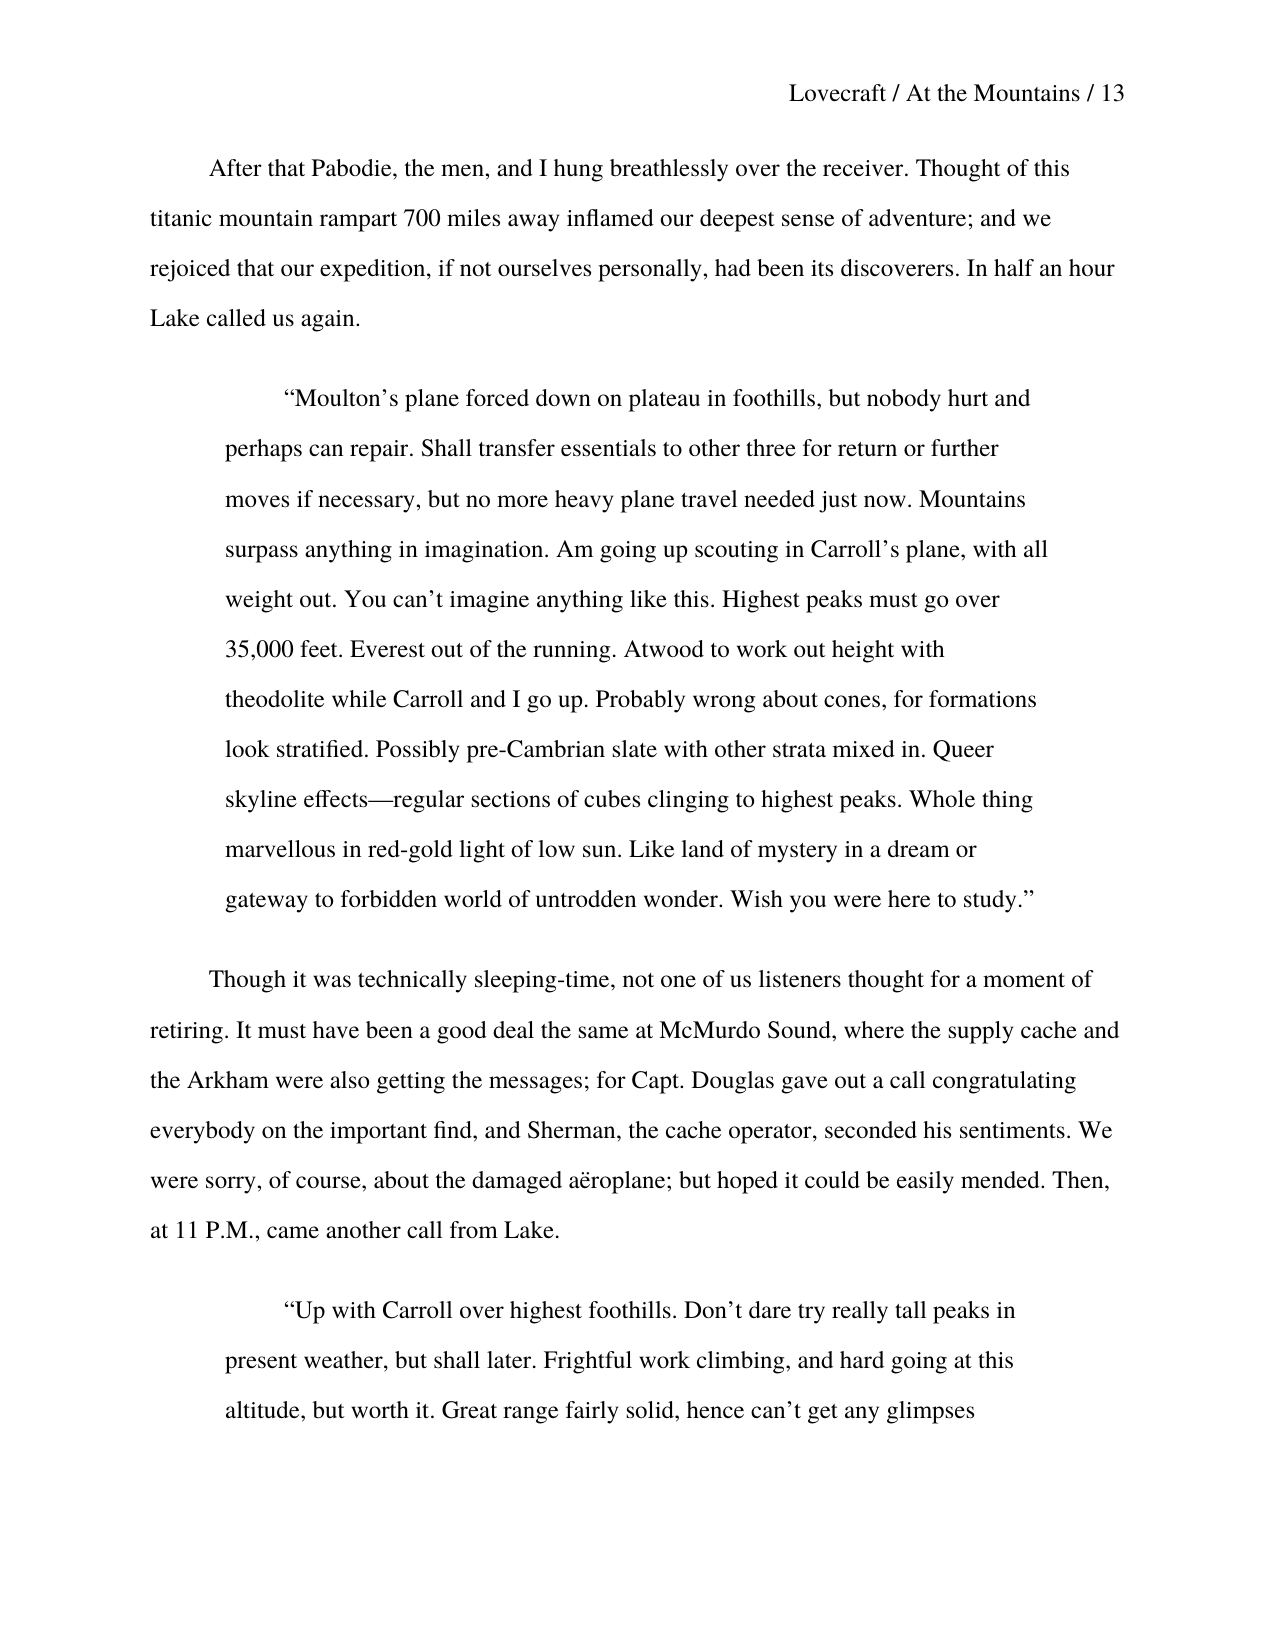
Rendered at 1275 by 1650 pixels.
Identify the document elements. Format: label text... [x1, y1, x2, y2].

text After that Pabodie, the men, and I hung breathlessly over the receiver. Thought of this titanic mountain rampart 700 miles away inflamed our deepest sense of adventure; and we rejoiced that our expedition, if not ourselves personally, had been its discoverers. In half an hour Lake called us again. [150, 150, 1125, 334]
text “Moulton’s plane forced down on plateau in foothills, but nobody hurt and perhaps can repair. Shall transfer essentials to other three for return or further moves if necessary, but no more heavy plane travel needed just now. Mountains surpass anything in imagination. Am going up scouting in Carroll’s plane, with all weight out. You can’t imagine anything like this. Highest peaks must go over 35,000 feet. Everest out of the running. Atwood to work out height with theodolite while Carroll and I go up. Probably wrong about cones, for formations look stratified. Possibly pre-Cambrian slate with other strata mixed in. Queer skyline effects—regular sections of cubes clinging to highest peaks. Whole thing marvellous in red-gold light of low sun. Like land of mystery in a dream or gateway to forbidden world of untrodden wonder. Wish you were here to study.” [225, 380, 1050, 915]
text Though it was technically sleeping-time, not one of us listeners thought for a moment of retiring. It must have been a good deal the same at McMurdo Sound, where the supply cache and the Arkham were also getting the messages; for Capt. Douglas gave out a call congratulating everybody on the important find, and Sherman, the cache operator, seconded his sentiments. We were sorry, of course, about the damaged aëroplane; but hoped it could be easily mended. Then, at 11 P.M., came another call from Lake. [150, 962, 1125, 1246]
text “Up with Carroll over highest foothills. Don’t dare try really tall peaks in present weather, but shall later. Frightful work climbing, and hard going at this altitude, but worth it. Great range fairly solid, hence can’t get any glimpses [225, 1292, 1050, 1426]
